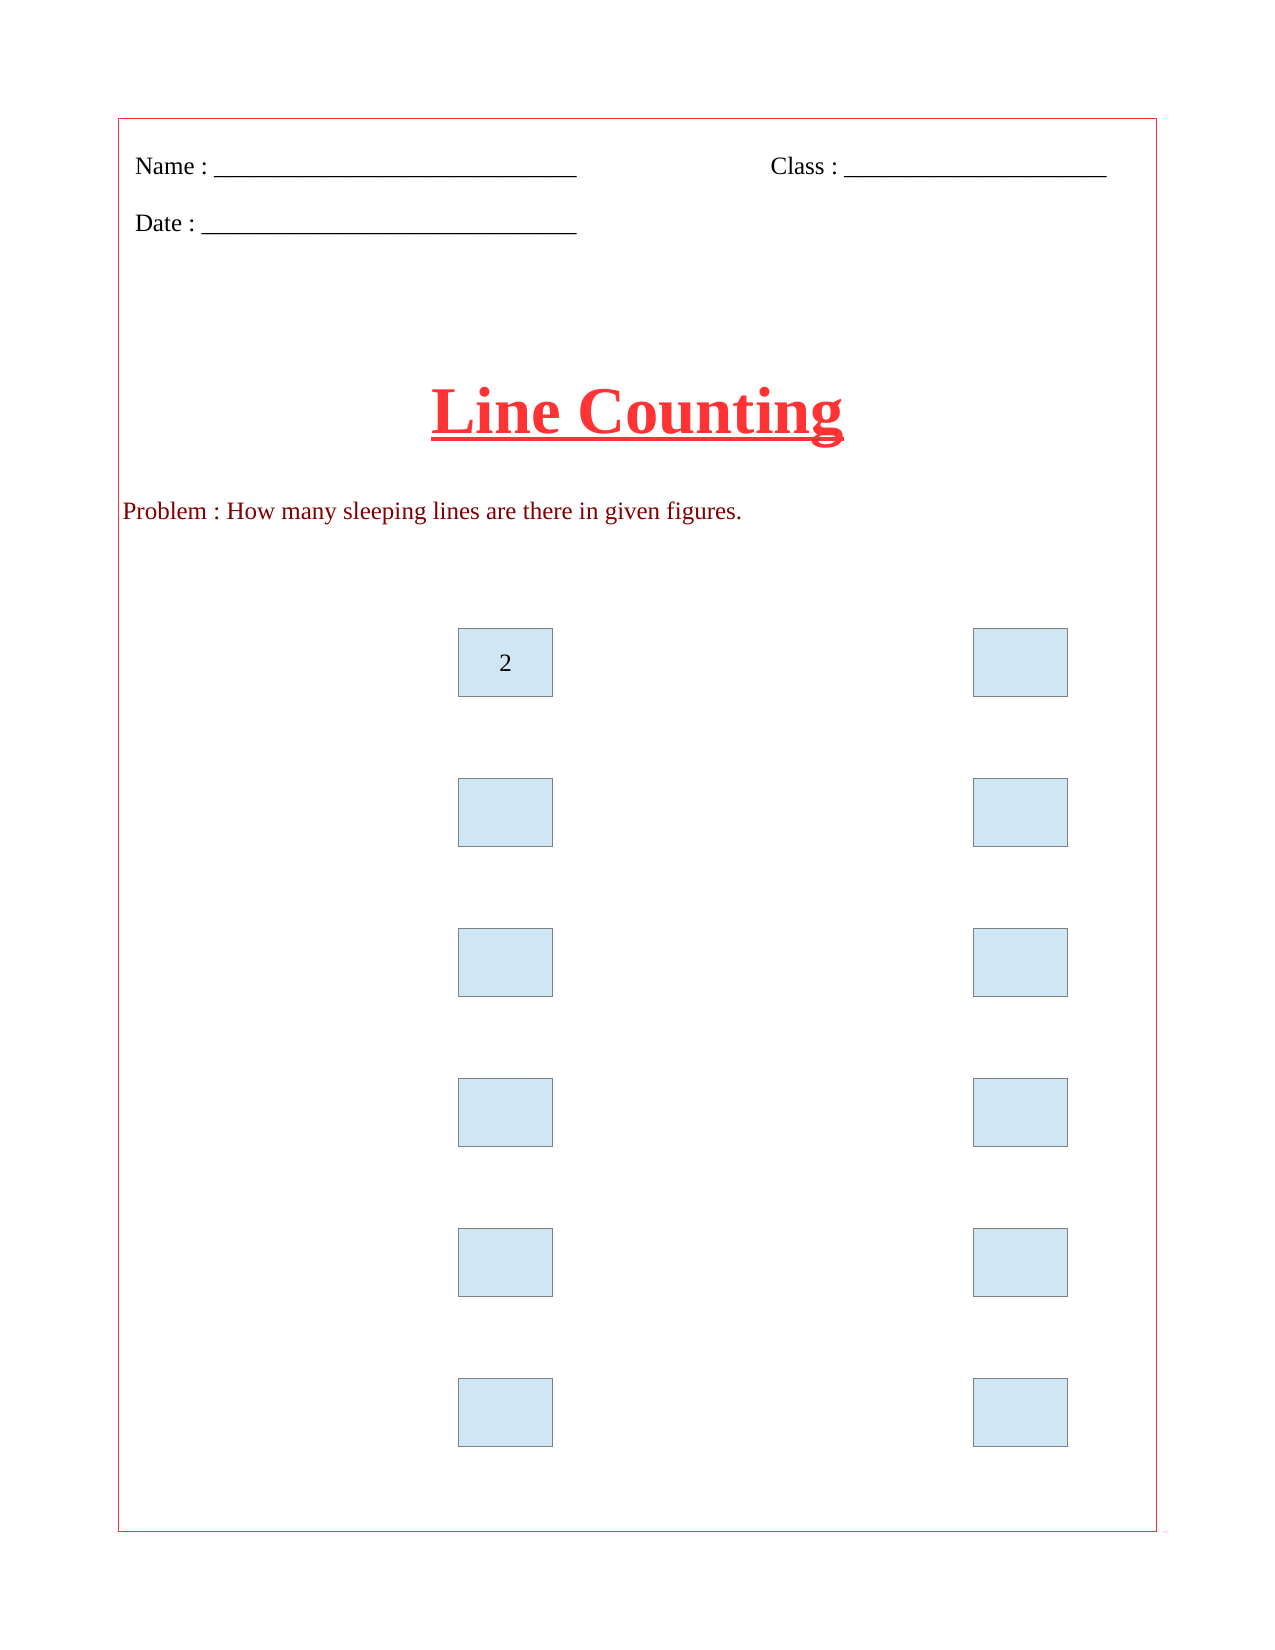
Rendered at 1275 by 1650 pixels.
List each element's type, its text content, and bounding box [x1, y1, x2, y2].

table_cell [122, 1032, 637, 1182]
text Line Counting [122, 371, 1153, 448]
text Date : ______________________________ [122, 208, 1153, 237]
table_cell [638, 1032, 1153, 1182]
table_cell [122, 1182, 637, 1332]
table_cell [122, 732, 637, 882]
table_cell [638, 732, 1153, 882]
table_cell [638, 1182, 1153, 1332]
table_cell [638, 1332, 1153, 1482]
table_cell [122, 882, 637, 1032]
table_header [122, 582, 637, 732]
text Problem : How many sleeping lines are there in given figures. [122, 496, 1153, 525]
table_header [638, 582, 1153, 732]
text Name : _____________________________ Class : _____________________ [122, 151, 1153, 180]
table_cell [638, 882, 1153, 1032]
table_cell [122, 1332, 637, 1482]
